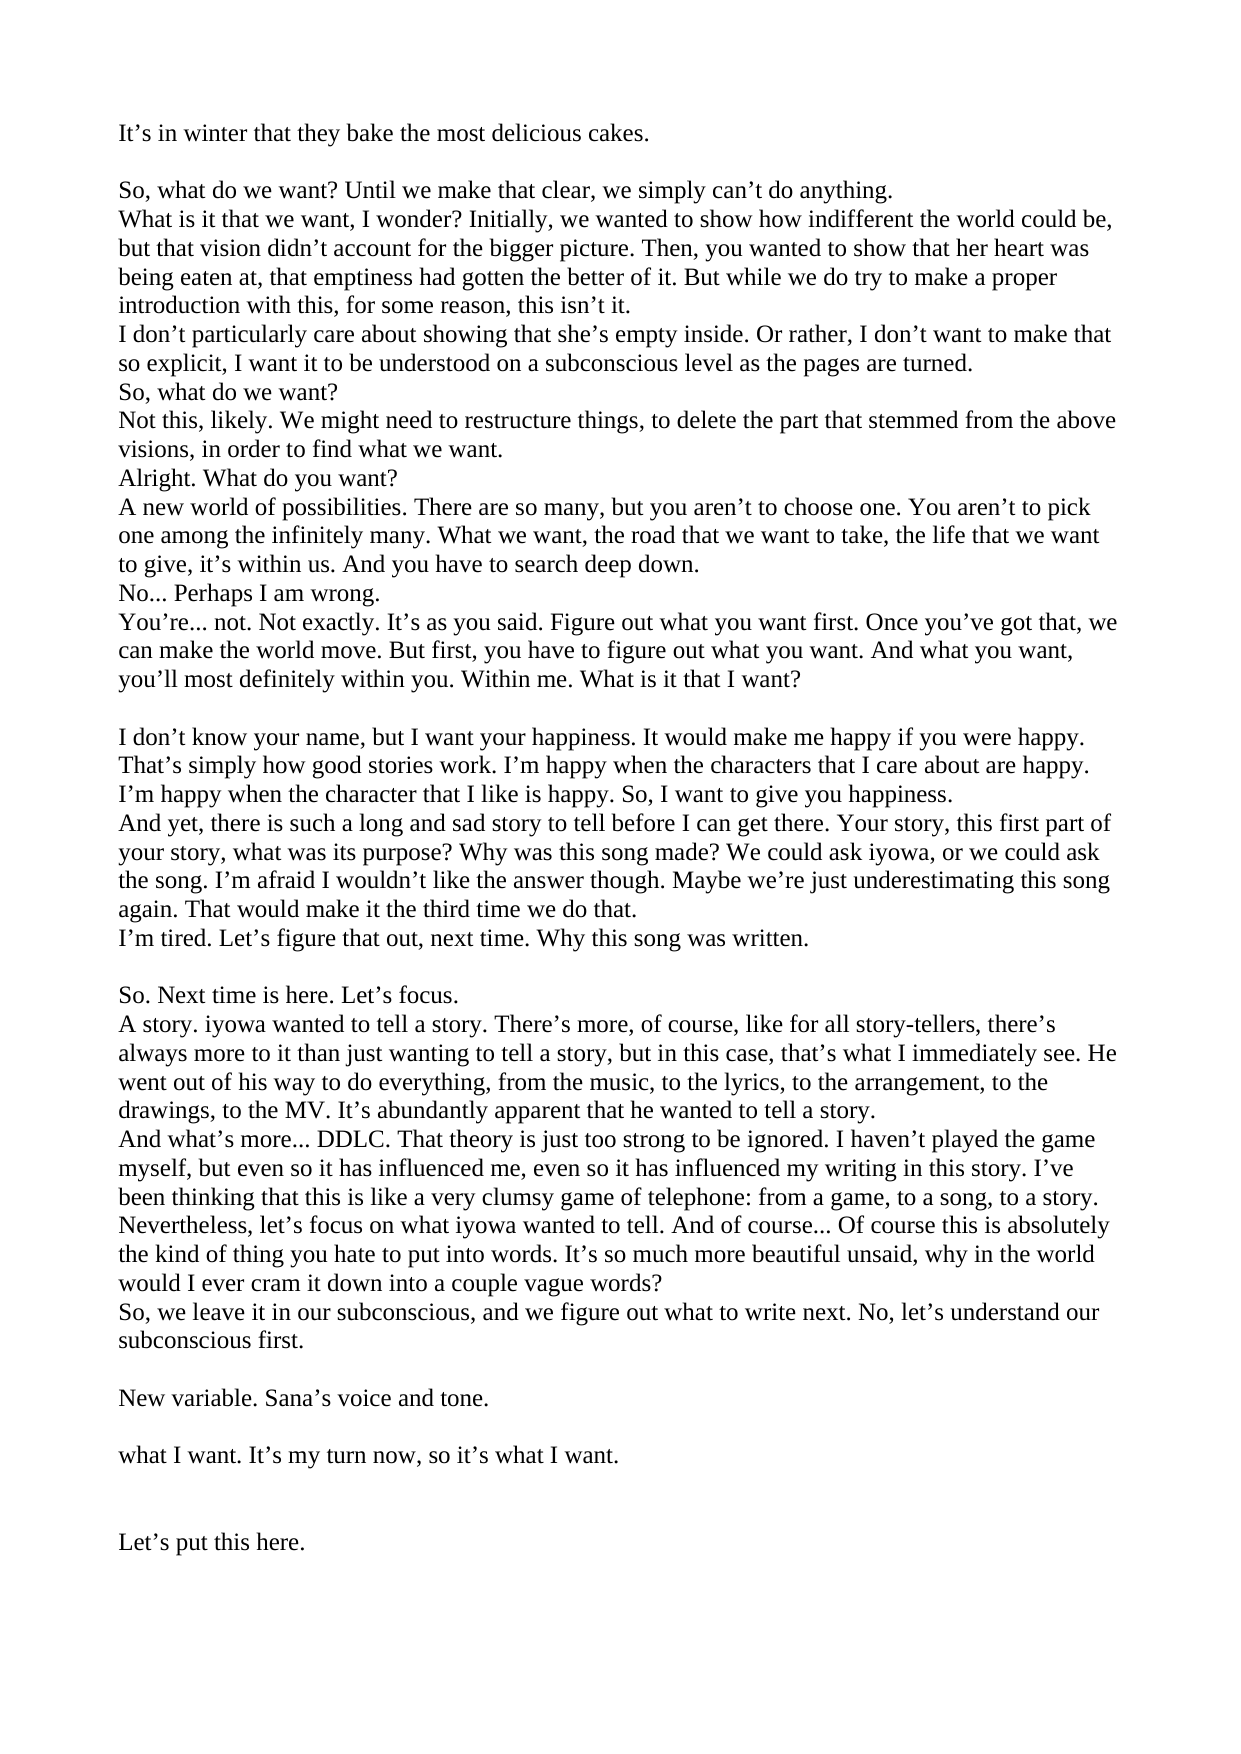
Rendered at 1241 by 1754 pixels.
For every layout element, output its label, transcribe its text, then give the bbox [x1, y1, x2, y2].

text Not this, likely. We might need to restructure things, to delete the part that stemmed from the above visions, in order to find what we want. [118, 406, 1122, 463]
text Alright. What do you want? [118, 463, 1122, 492]
text Let’s put this here. [118, 1527, 1122, 1556]
text what I want. It’s my turn now, so it’s what I want. [118, 1441, 1122, 1469]
text A new world of possibilities. There are so many, but you aren’t to choose one. You aren’t to pick one among the infinitely many. What we want, the road that we want to take, the life that we want to give, it’s within us. And you have to search deep down. [118, 492, 1122, 578]
text And what’s more... DDLC. That theory is just too strong to be ignored. I haven’t played the game myself, but even so it has influenced me, even so it has influenced my writing in this story. I’ve been thinking that this is like a very clumsy game of telephone: from a game, to a song, to a story. [118, 1124, 1122, 1211]
text So, what do we want? [118, 377, 1122, 406]
text A story. iyowa wanted to tell a story. There’s more, of course, like for all story-tellers, there’s always more to it than just wanting to tell a story, but in this case, that’s what I immediately see. He went out of his way to do everything, from the music, to the lyrics, to the arrangement, to the drawings, to the MV. It’s abundantly apparent that he wanted to tell a story. [118, 1009, 1122, 1124]
text So. Next time is here. Let’s focus. [118, 981, 1122, 1009]
text I don’t particularly care about showing that she’s empty inside. Or rather, I don’t want to make that so explicit, I want it to be understood on a subconscious level as the pages are turned. [118, 319, 1122, 377]
text Nevertheless, let’s focus on what iyowa wanted to tell. And of course... Of course this is absolutely the kind of thing you hate to put into words. It’s so much more beautiful unsaid, why in the world would I ever cram it down into a couple vague words? [118, 1211, 1122, 1297]
text And yet, there is such a long and sad story to tell before I can get there. Your story, this first part of your story, what was its purpose? Why was this song made? We could ask iyowa, or we could ask the song. I’m afraid I wouldn’t like the answer though. Maybe we’re just underestimating this song again. That would make it the third time we do that. [118, 808, 1122, 923]
text You’re... not. Not exactly. It’s as you said. Figure out what you want first. Once you’ve got that, we can make the world move. But first, you have to figure out what you want. And what you want, you’ll most definitely within you. Within me. What is it that I want? [118, 607, 1122, 693]
text New variable. Sana’s voice and tone. [118, 1383, 1122, 1412]
text So, we leave it in our subconscious, and we figure out what to write next. No, let’s understand our subconscious first. [118, 1297, 1122, 1354]
text It’s in winter that they bake the most delicious cakes. [118, 118, 1122, 147]
text I don’t know your name, but I want your happiness. It would make me happy if you were happy. That’s simply how good stories work. I’m happy when the characters that I care about are happy. I’m happy when the character that I like is happy. So, I want to give you happiness. [118, 722, 1122, 808]
text I’m tired. Let’s figure that out, next time. Why this song was written. [118, 923, 1122, 952]
text No... Perhaps I am wrong. [118, 578, 1122, 607]
text So, what do we want? Until we make that clear, we simply can’t do anything. [118, 176, 1122, 204]
text What is it that we want, I wonder? Initially, we wanted to show how indifferent the world could be, but that vision didn’t account for the bigger picture. Then, you wanted to show that her heart was being eaten at, that emptiness had gotten the better of it. But while we do try to make a proper introduction with this, for some reason, this isn’t it. [118, 204, 1122, 319]
